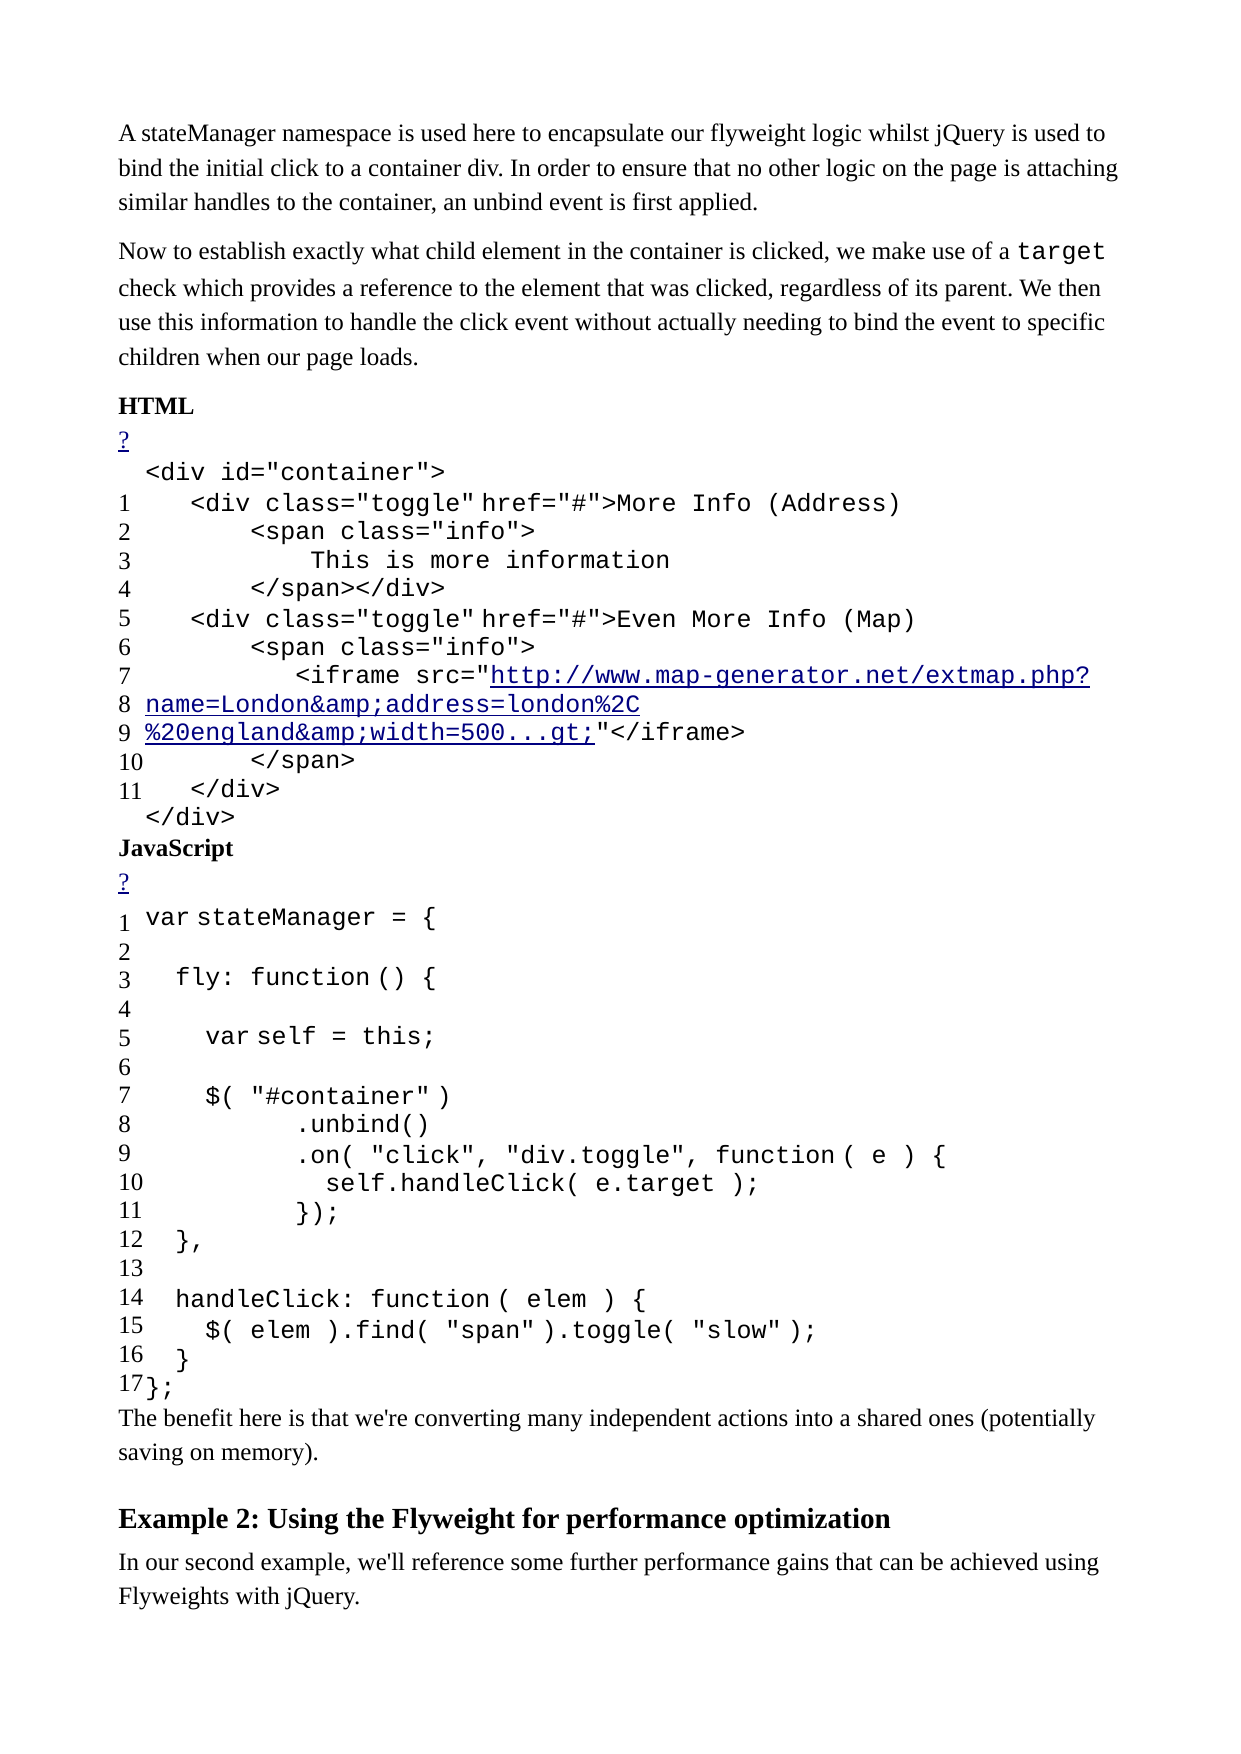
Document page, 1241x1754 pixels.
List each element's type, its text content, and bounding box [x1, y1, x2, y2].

text ? [118, 867, 1122, 896]
table_header 1 2 3 4 5 6 7 8 9 10 11 12 13 14 15 16 17 [118, 902, 145, 1403]
text HTML [118, 391, 1122, 419]
text The benefit here is that we're converting many independent actions into a shared ones (potentially saving on memory). [118, 1403, 1122, 1466]
table_header 1 2 3 4 5 6 7 8 9 10 11 [118, 460, 145, 833]
table_header <div id="container"> <div class="toggle" href="#">More Info (Address) <span class="info"> This is more information </span></div> <div class="toggle" href="#">Even More Info (Map) <span class="info"> <iframe src="http://www.map-generator.net/extmap.php?name=London&amp;address=london%2C%20england&amp;width=500...gt;"</iframe> </span> </div> </div> [145, 460, 1122, 833]
text ? [118, 425, 1122, 454]
text A stateManager namespace is used here to encapsulate our flyweight logic whilst jQuery is used to bind the initial click to a container div. In order to ensure that no other logic on the page is attaching similar handles to the container, an unbind event is first applied. [118, 118, 1122, 216]
text In our second example, we'll reference some further performance gains that can be achieved using Flyweights with jQuery. [118, 1547, 1122, 1610]
text Now to establish exactly what child element in the container is clicked, we make use of a target check which provides a reference to the element that was clicked, regardless of its parent. We then use this information to handle the click event without actually needing to bind the event to specific children when our page loads. [118, 236, 1122, 370]
text JavaScript [118, 833, 1122, 862]
table_header var stateManager = { fly: function () { var self = this; $( "#container" ) .unbind() .on( "click", "div.toggle", function ( e ) { self.handleClick( e.target ); }); }, handleClick: function ( elem ) { $( elem ).find( "span" ).toggle( "slow" ); } }; [145, 902, 961, 1403]
subtitle Example 2: Using the Flyweight for performance optimization [118, 1501, 1122, 1534]
